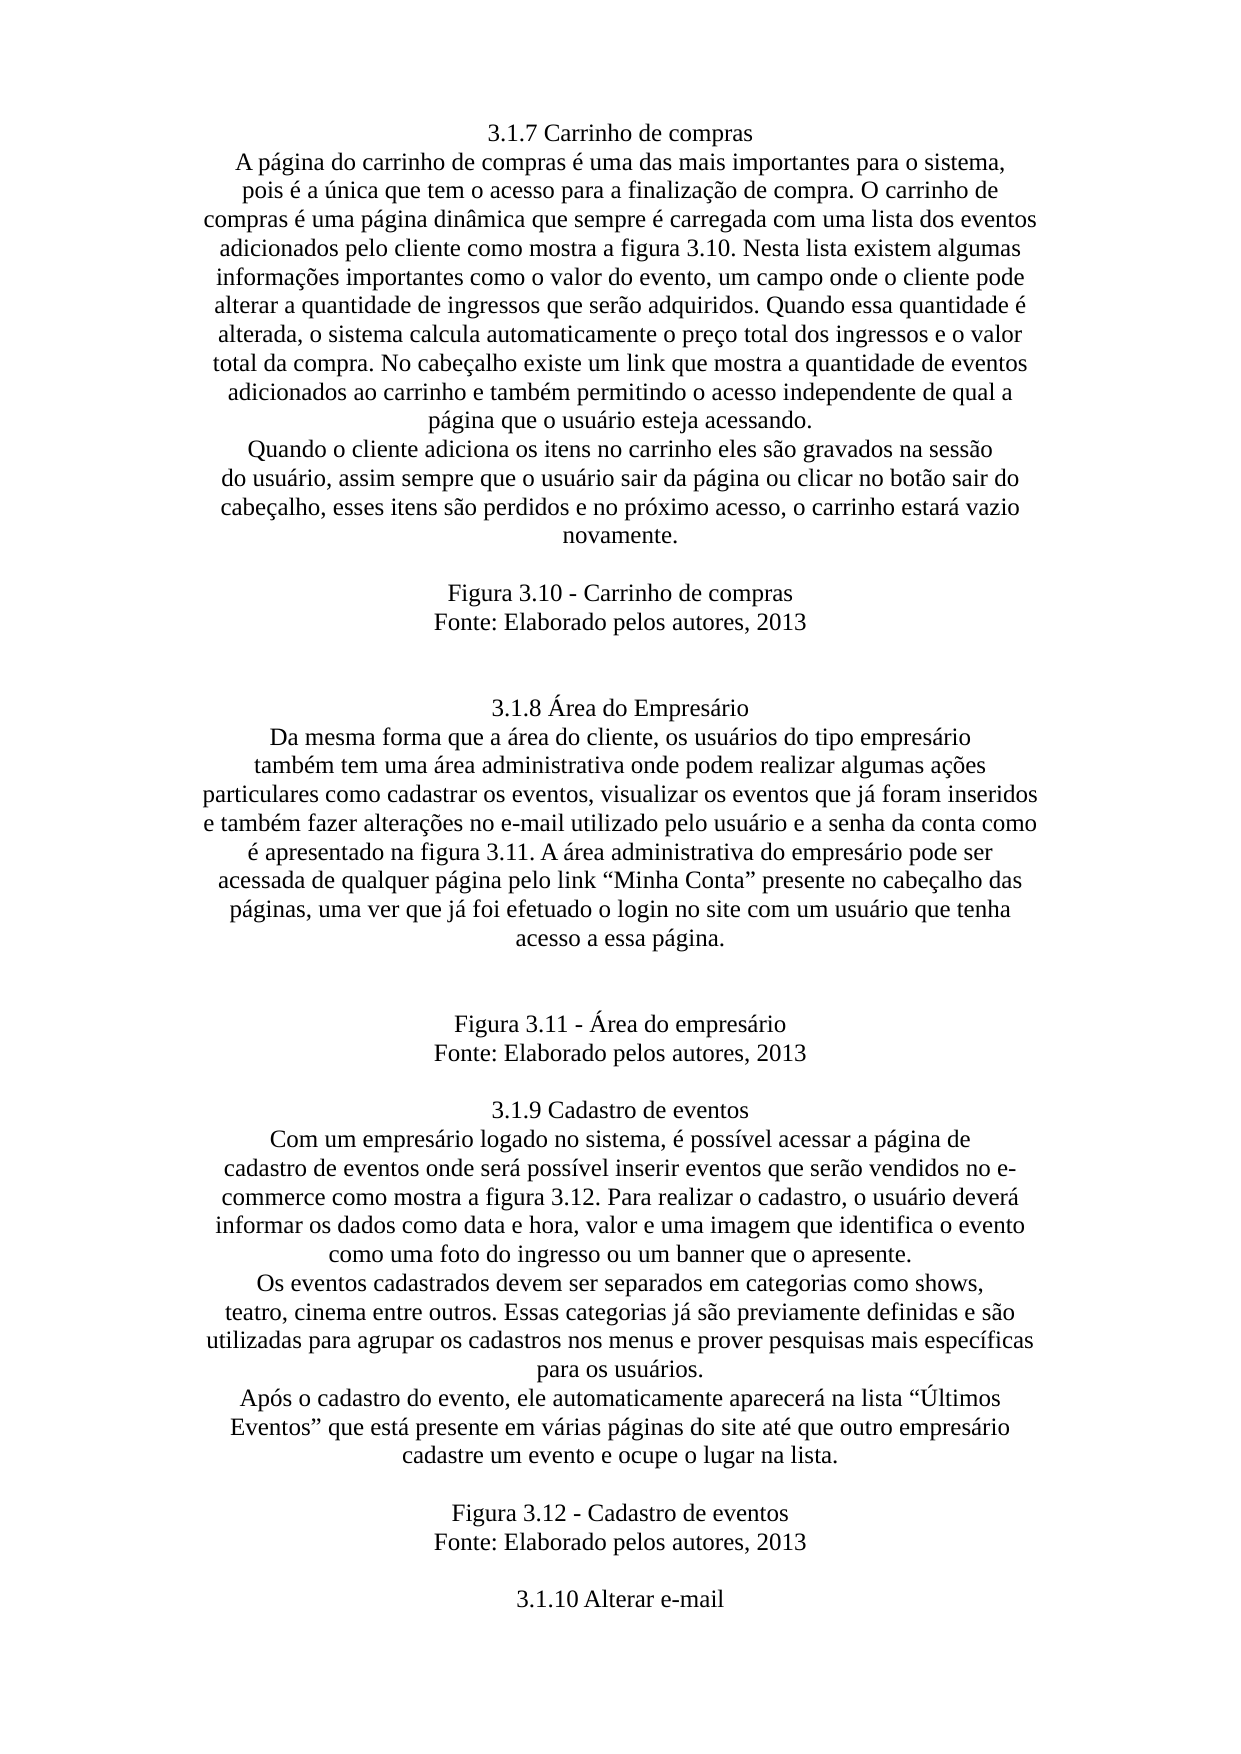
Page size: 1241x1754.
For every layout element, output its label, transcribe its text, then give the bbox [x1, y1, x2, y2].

text informações importantes como o valor do evento, um campo onde o cliente pode [118, 262, 1122, 291]
text alterada, o sistema calcula automaticamente o preço total dos ingressos e o valor [118, 319, 1122, 348]
text utilizadas para agrupar os cadastros nos menus e prover pesquisas mais específicas [118, 1326, 1122, 1354]
text Os eventos cadastrados devem ser separados em categorias como shows, [118, 1268, 1122, 1297]
text Fonte: Elaborado pelos autores, 2013 [118, 607, 1122, 636]
text Da mesma forma que a área do cliente, os usuários do tipo empresário [118, 722, 1122, 751]
text informar os dados como data e hora, valor e uma imagem que identifica o evento [118, 1211, 1122, 1239]
text commerce como mostra a figura 3.12. Para realizar o cadastro, o usuário deverá [118, 1182, 1122, 1211]
text para os usuários. [118, 1354, 1122, 1383]
text total da compra. No cabeçalho existe um link que mostra a quantidade de eventos [118, 348, 1122, 377]
text é apresentado na figura 3.11. A área administrativa do empresário pode ser [118, 837, 1122, 866]
text particulares como cadastrar os eventos, visualizar os eventos que já foram inseridos [118, 779, 1122, 808]
text Fonte: Elaborado pelos autores, 2013 [118, 1038, 1122, 1067]
text como uma foto do ingresso ou um banner que o apresente. [118, 1239, 1122, 1268]
text acessada de qualquer página pelo link “Minha Conta” presente no cabeçalho das [118, 866, 1122, 894]
text Após o cadastro do evento, ele automaticamente aparecerá na lista “Últimos [118, 1383, 1122, 1412]
text Fonte: Elaborado pelos autores, 2013 [118, 1527, 1122, 1556]
text também tem uma área administrativa onde podem realizar algumas ações [118, 751, 1122, 779]
text cadastre um evento e ocupe o lugar na lista. [118, 1441, 1122, 1469]
text adicionados pelo cliente como mostra a figura 3.10. Nesta lista existem algumas [118, 233, 1122, 262]
text Com um empresário logado no sistema, é possível acessar a página de [118, 1124, 1122, 1153]
text páginas, uma ver que já foi efetuado o login no site com um usuário que tenha [118, 894, 1122, 923]
text compras é uma página dinâmica que sempre é carregada com uma lista dos eventos [118, 204, 1122, 233]
text Quando o cliente adiciona os itens no carrinho eles são gravados na sessão [118, 434, 1122, 463]
text novamente. [118, 521, 1122, 549]
text 3.1.8 Área do Empresário [118, 693, 1122, 722]
text adicionados ao carrinho e também permitindo o acesso independente de qual a [118, 377, 1122, 406]
text Figura 3.12 - Cadastro de eventos [118, 1498, 1122, 1527]
text Eventos” que está presente em várias páginas do site até que outro empresário [118, 1412, 1122, 1441]
text acesso a essa página. [118, 923, 1122, 952]
text Figura 3.11 - Área do empresário [118, 1009, 1122, 1038]
text teatro, cinema entre outros. Essas categorias já são previamente definidas e são [118, 1297, 1122, 1326]
text página que o usuário esteja acessando. [118, 406, 1122, 434]
text cabeçalho, esses itens são perdidos e no próximo acesso, o carrinho estará vazio [118, 492, 1122, 521]
text 3.1.10 Alterar e-mail [118, 1584, 1122, 1613]
text 3.1.9 Cadastro de eventos [118, 1096, 1122, 1124]
text cadastro de eventos onde será possível inserir eventos que serão vendidos no e- [118, 1153, 1122, 1182]
text alterar a quantidade de ingressos que serão adquiridos. Quando essa quantidade é [118, 291, 1122, 319]
text Figura 3.10 - Carrinho de compras [118, 578, 1122, 607]
text A página do carrinho de compras é uma das mais importantes para o sistema, [118, 147, 1122, 176]
text do usuário, assim sempre que o usuário sair da página ou clicar no botão sair do [118, 463, 1122, 492]
text pois é a única que tem o acesso para a finalização de compra. O carrinho de [118, 176, 1122, 204]
text e também fazer alterações no e-mail utilizado pelo usuário e a senha da conta como [118, 808, 1122, 837]
text 3.1.7 Carrinho de compras [118, 118, 1122, 147]
